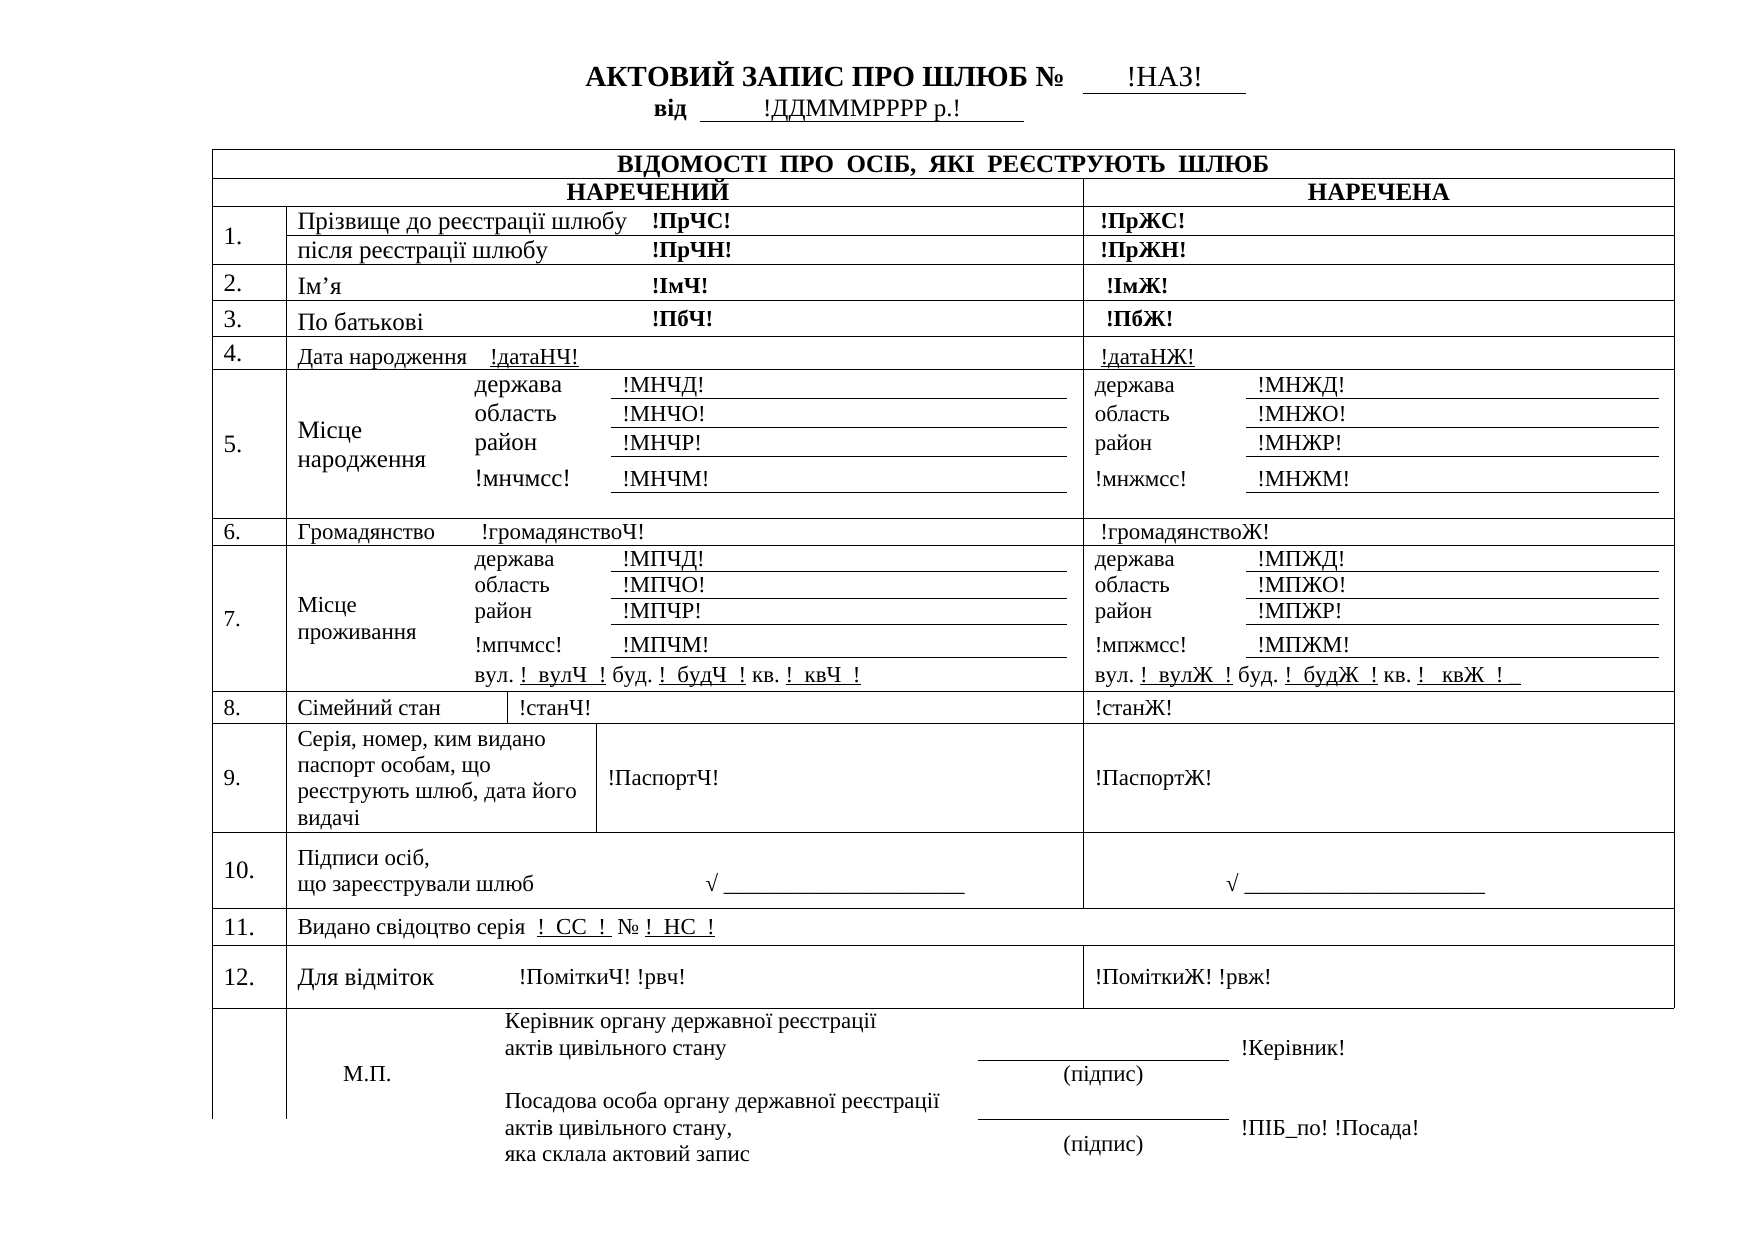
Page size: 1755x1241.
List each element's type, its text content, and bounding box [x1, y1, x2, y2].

table_cell [1067, 598, 1083, 624]
table_cell 1. [213, 207, 286, 264]
table_cell 10. [213, 833, 286, 907]
table_cell [978, 1087, 1229, 1118]
table_cell !ПоміткиЖ! !рвж! [1084, 946, 1674, 1007]
table_cell !ПбЖ! [1084, 301, 1674, 336]
table_cell [213, 1009, 286, 1060]
table_cell НАРЕЧЕНА [1084, 179, 1674, 206]
table_cell 5. [213, 370, 286, 518]
table_cell !МНЧР! [611, 428, 1067, 456]
table_cell !Керівник! [1229, 1009, 1674, 1060]
table_cell !ПІБ_по! !Посада! [1229, 1087, 1674, 1167]
table_cell !ПоміткиЧ! !рвч! [508, 946, 1083, 1007]
table_cell після реєстрації шлюбу [287, 236, 640, 264]
table_cell !ДДМММРРРР р.! [700, 93, 1024, 121]
table_cell район [463, 427, 611, 456]
table_cell район [463, 598, 611, 624]
table_cell держава [1084, 546, 1246, 571]
table_cell [1659, 398, 1674, 427]
table_cell !МНЖД! [1246, 370, 1659, 398]
table_cell !ІмЖ! [1084, 265, 1674, 300]
table_cell 7. [213, 546, 286, 691]
table_cell область [463, 398, 611, 427]
table_cell !МПЧМ! [611, 625, 1067, 657]
table_cell область [1084, 398, 1246, 427]
table_cell [978, 1009, 1229, 1060]
table_cell !ПбЧ! [640, 301, 1083, 336]
table_cell !МПЖМ! [1246, 625, 1659, 657]
table_cell [1659, 370, 1674, 398]
table_cell [1067, 624, 1083, 657]
table_cell !ПрЖН! [1084, 236, 1674, 264]
table_cell !мнчмсс! [463, 456, 611, 492]
table_cell Дата народження !датаНЧ! [287, 337, 1083, 369]
table_cell Сімейний стан [287, 692, 507, 722]
table_cell !ПрЧС! [640, 207, 1083, 235]
table_cell !МНЖМ! [1246, 457, 1659, 492]
table_cell [286, 93, 640, 121]
table_cell !мпжмсс! [1084, 624, 1246, 657]
table_cell 8. [213, 692, 286, 722]
table_header [1246, 59, 1674, 93]
table_cell [1067, 456, 1083, 492]
table_cell [1067, 398, 1083, 427]
table_cell √ _____________________ [1084, 833, 1674, 907]
table_cell Підписи осіб, що зареєстрували шлюб √ _____________________ [287, 833, 1083, 907]
table_cell Прізвище до реєстрації шлюбу [287, 207, 640, 235]
table_cell М.П. [287, 1060, 493, 1087]
table_cell (підпис) [978, 1061, 1229, 1087]
table_cell [1067, 546, 1083, 571]
table_cell [1067, 370, 1083, 398]
table_cell (підпис) [978, 1120, 1229, 1167]
table_cell !МНЧМ! [611, 457, 1067, 492]
table_cell !станЧ! [508, 692, 1083, 722]
table_cell держава [463, 370, 611, 398]
table_header АКТОВИЙ ЗАПИС ПРО ШЛЮБ № [566, 59, 1083, 93]
table_cell !МПЧД! [611, 546, 1067, 571]
table_cell !МНЖР! [1246, 428, 1659, 456]
table_cell [212, 1087, 286, 1167]
table_cell Для відміток [287, 946, 507, 1007]
table_cell !МПЖР! [1246, 599, 1659, 624]
table_cell [1659, 546, 1674, 571]
table_cell !МПЖО! [1246, 572, 1659, 597]
table_cell Керівник органу державної реєстрації актів цивільного стану [493, 1009, 978, 1060]
table_cell !датаНЖ! [1084, 337, 1674, 369]
table_cell 6. [213, 519, 286, 544]
table_cell !ПрЧН! [640, 236, 1083, 264]
table_cell !МПЧР! [611, 599, 1067, 624]
table_cell [212, 121, 286, 148]
table_cell !ПрЖС! [1084, 207, 1674, 235]
table_cell !мнжмсс! [1084, 456, 1246, 492]
table_cell [1024, 93, 1674, 121]
table_cell район [1084, 427, 1246, 456]
table_cell 2. [213, 265, 286, 300]
table_cell 11. [213, 909, 286, 945]
table_cell держава [463, 546, 611, 571]
table_cell 12. [213, 946, 286, 1007]
table_cell !ІмЧ! [640, 265, 1083, 300]
table_cell [493, 1060, 978, 1087]
table_cell !МПЧО! [611, 572, 1067, 597]
table_cell [1659, 456, 1674, 492]
table_cell !МНЖО! [1246, 399, 1659, 427]
table_cell [286, 1087, 493, 1167]
table_cell [1084, 492, 1674, 518]
table_cell [212, 93, 286, 121]
table_cell !ПаспортЧ! [597, 724, 1083, 832]
table_cell Ім’я [287, 265, 640, 300]
table_cell вул. ! вулЧ ! буд. ! будЧ ! кв. ! квЧ ! [463, 657, 1083, 691]
table_cell Посадова особа органу державної реєстрації актів цивільного стану, яка склала актовий запис [493, 1087, 978, 1167]
table_cell [287, 1009, 493, 1060]
table_cell !станЖ! [1084, 692, 1674, 722]
table_cell Серія, номер, ким видано паспорт особам, що реєструють шлюб, дата його видачі [287, 724, 596, 832]
table_cell Видано свідоцтво серія ! СС ! № ! НС ! [287, 909, 1674, 945]
table_cell НАРЕЧЕНИЙ [213, 179, 1083, 206]
table_cell Місце народження [287, 370, 463, 518]
table_cell !МНЧД! [611, 370, 1067, 398]
table_cell !МНЧО! [611, 399, 1067, 427]
table_cell [1067, 571, 1083, 597]
table_cell Громадянство !громадянствоЧ! [287, 519, 1083, 544]
table_cell [1659, 624, 1674, 657]
table_cell 9. [213, 724, 286, 832]
table_header !НАЗ! [1083, 59, 1246, 93]
table_cell [1067, 427, 1083, 456]
table_cell !ПаспортЖ! [1084, 724, 1674, 832]
table_cell область [1084, 571, 1246, 597]
table_cell [463, 492, 1083, 518]
table_cell район [1084, 598, 1246, 624]
table_cell ВІДОМОСТІ ПРО ОСІБ, ЯКІ РЕЄСТРУЮТЬ ШЛЮБ [213, 150, 1674, 177]
table_cell [1659, 571, 1674, 597]
table_cell [286, 121, 1674, 148]
table_cell вул. ! вулЖ ! буд. ! будЖ ! кв. ! квЖ ! _ [1084, 657, 1674, 691]
table_cell [213, 1060, 286, 1087]
table_cell держава [1084, 370, 1246, 398]
table_cell [1229, 1060, 1408, 1087]
table_cell [1408, 1060, 1674, 1087]
table_cell 3. [213, 301, 286, 336]
table_cell [1659, 427, 1674, 456]
table_cell від [640, 93, 699, 121]
table_header [212, 59, 286, 93]
table_header [286, 59, 566, 93]
table_cell !МПЖД! [1246, 546, 1659, 571]
table_cell !мпчмсс! [463, 624, 611, 657]
table_cell 4. [213, 337, 286, 369]
table_cell [1659, 598, 1674, 624]
table_cell Місце проживання [287, 546, 463, 691]
table_cell область [463, 571, 611, 597]
table_cell !громадянствоЖ! [1084, 519, 1674, 544]
table_cell По батькові [287, 301, 640, 336]
